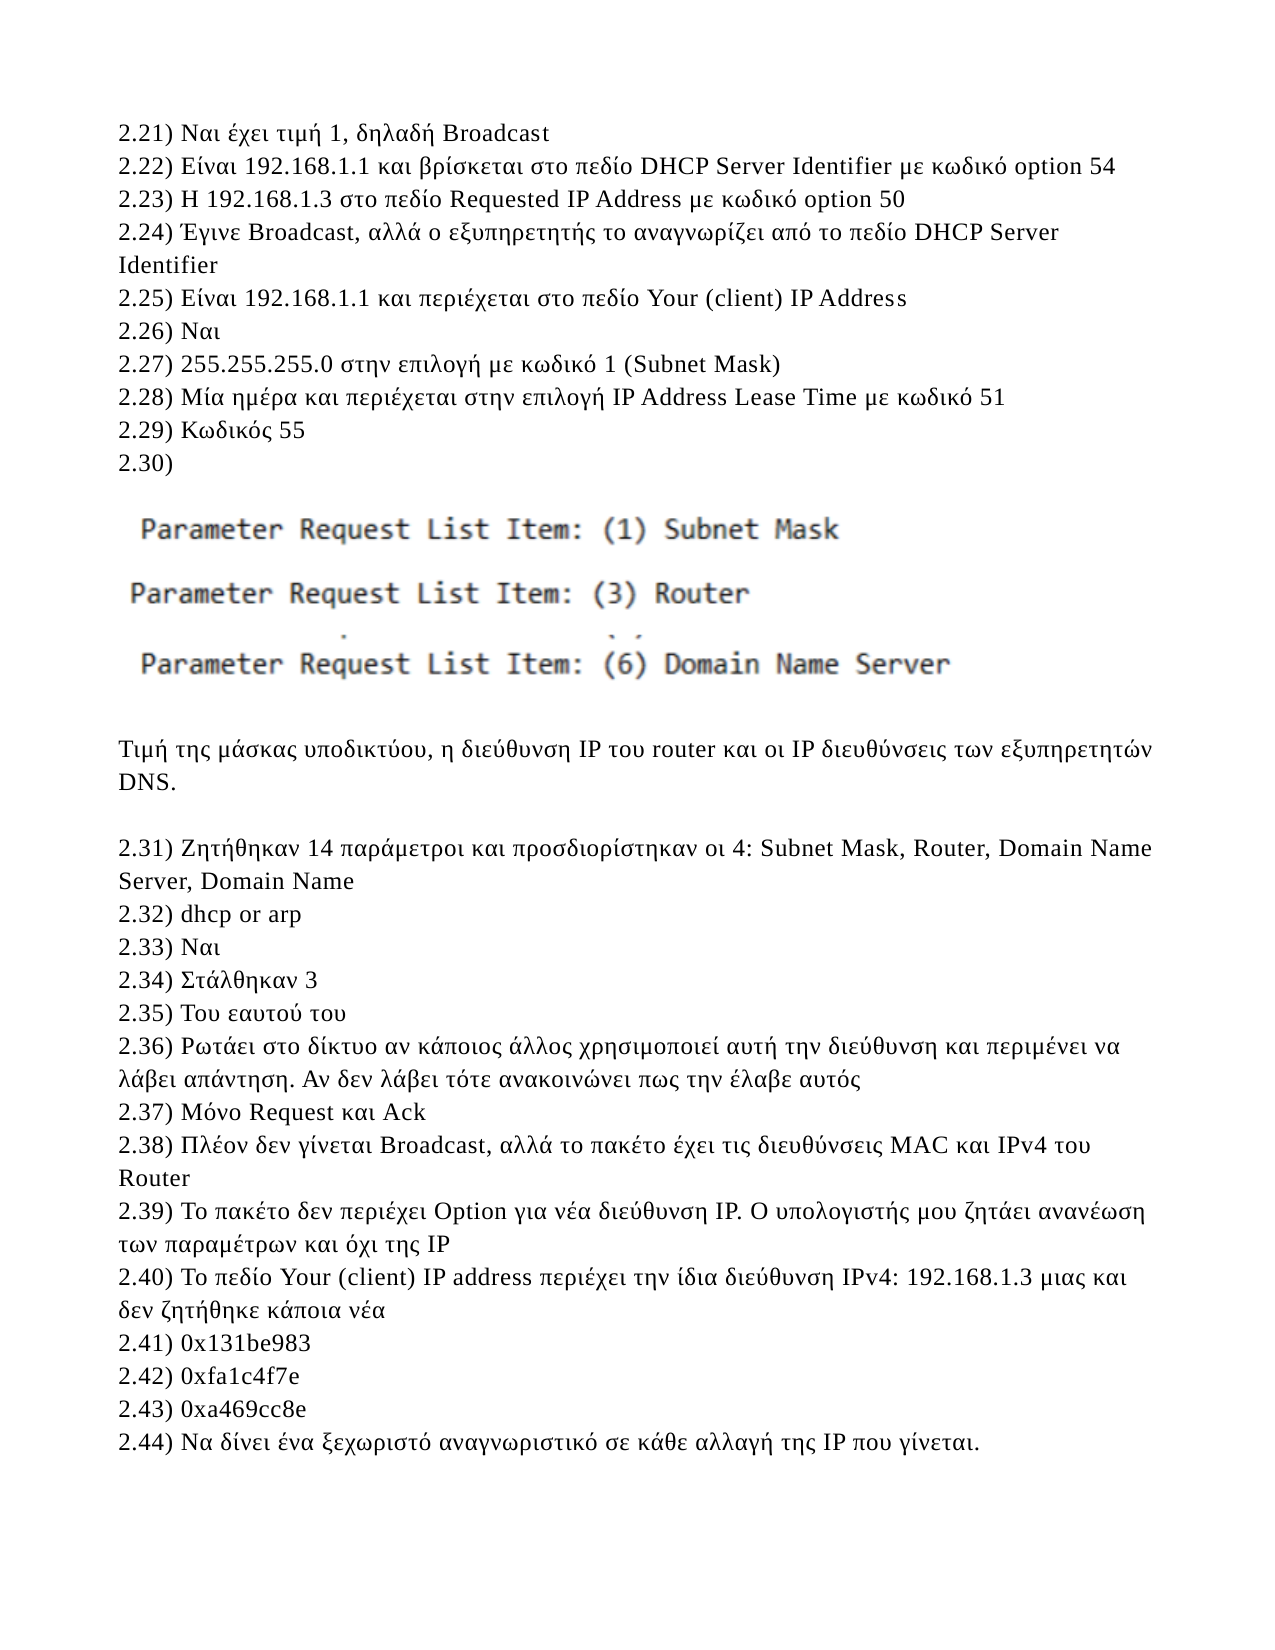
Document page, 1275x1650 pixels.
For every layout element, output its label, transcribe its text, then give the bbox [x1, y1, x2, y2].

text Τιμή της μάσκας υποδικτύου, η διεύθυνση IP του router και οι IP διευθύνσεις των εξυπηρετητών DNS. 2.31) Ζητήθηκαν 14 παράμετροι και προσδιορίστηκαν οι 4: Subnet Mask, Router, Domain Name Server, Domain Name 2.32) dhcp or arp 2.33) Ναι 2.34) Στάλθηκαν 3 2.35) Του εαυτού του 2.36) Ρωτάει στο δίκτυο αν κάποιος άλλος χρησιμοποιεί αυτή την διεύθυνση και περιμένει να λάβει απάντηση. Αν δεν λάβει τότε ανακοινώνει πως την έλαβε αυτός 2.37) Μόνο Request και Ack 2.38) Πλέον δεν γίνεται Broadcast, αλλά το πακέτο έχει τις διευθύνσεις MAC και IPv4 του Router 2.39) Το πακέτο δεν περιέχει Option για νέα διεύθυνση IP. Ο υπολογιστής μου ζητάει ανανέωση των παραμέτρων και όχι της IP 2.40) Το πεδίο Your (client) IP address περιέχει την ίδια διεύθυνση IPv4: 192.168.1.3 μιας και δεν ζητήθηκε κάποια νέα 2.41) 0x131be983 2.42) 0xfa1c4f7e 2.43) 0xa469cc8e 2.44) Να δίνει ένα ξεχωριστό αναγνωριστικό σε κάθε αλλαγή της IP που γίνεται. [118, 734, 1157, 1456]
text 2.21) Ναι έχει τιμή 1, δηλαδή Broadcast 2.22) Είναι 192.168.1.1 και βρίσκεται στο πεδίο DHCP Server Identifier με κωδικό option 54 2.23) Η 192.168.1.3 στο πεδίο Requested IP Address με κωδικό option 50 2.24) Έγινε Broadcast, αλλά ο εξυπηρετητής το αναγνωρίζει από το πεδίο DHCP Server Identifier 2.25) Είναι 192.168.1.1 και περιέχεται στο πεδίο Your (client) IP Address 2.26) Ναι 2.27) 255.255.255.0 στην επιλογή με κωδικό 1 (Subnet Mask) 2.28) Μία ημέρα και περιέχεται στην επιλογή IP Address Lease Time με κωδικό 51 2.29) Κωδικός 55 2.30) [118, 118, 1157, 477]
picture [122, 496, 1028, 695]
